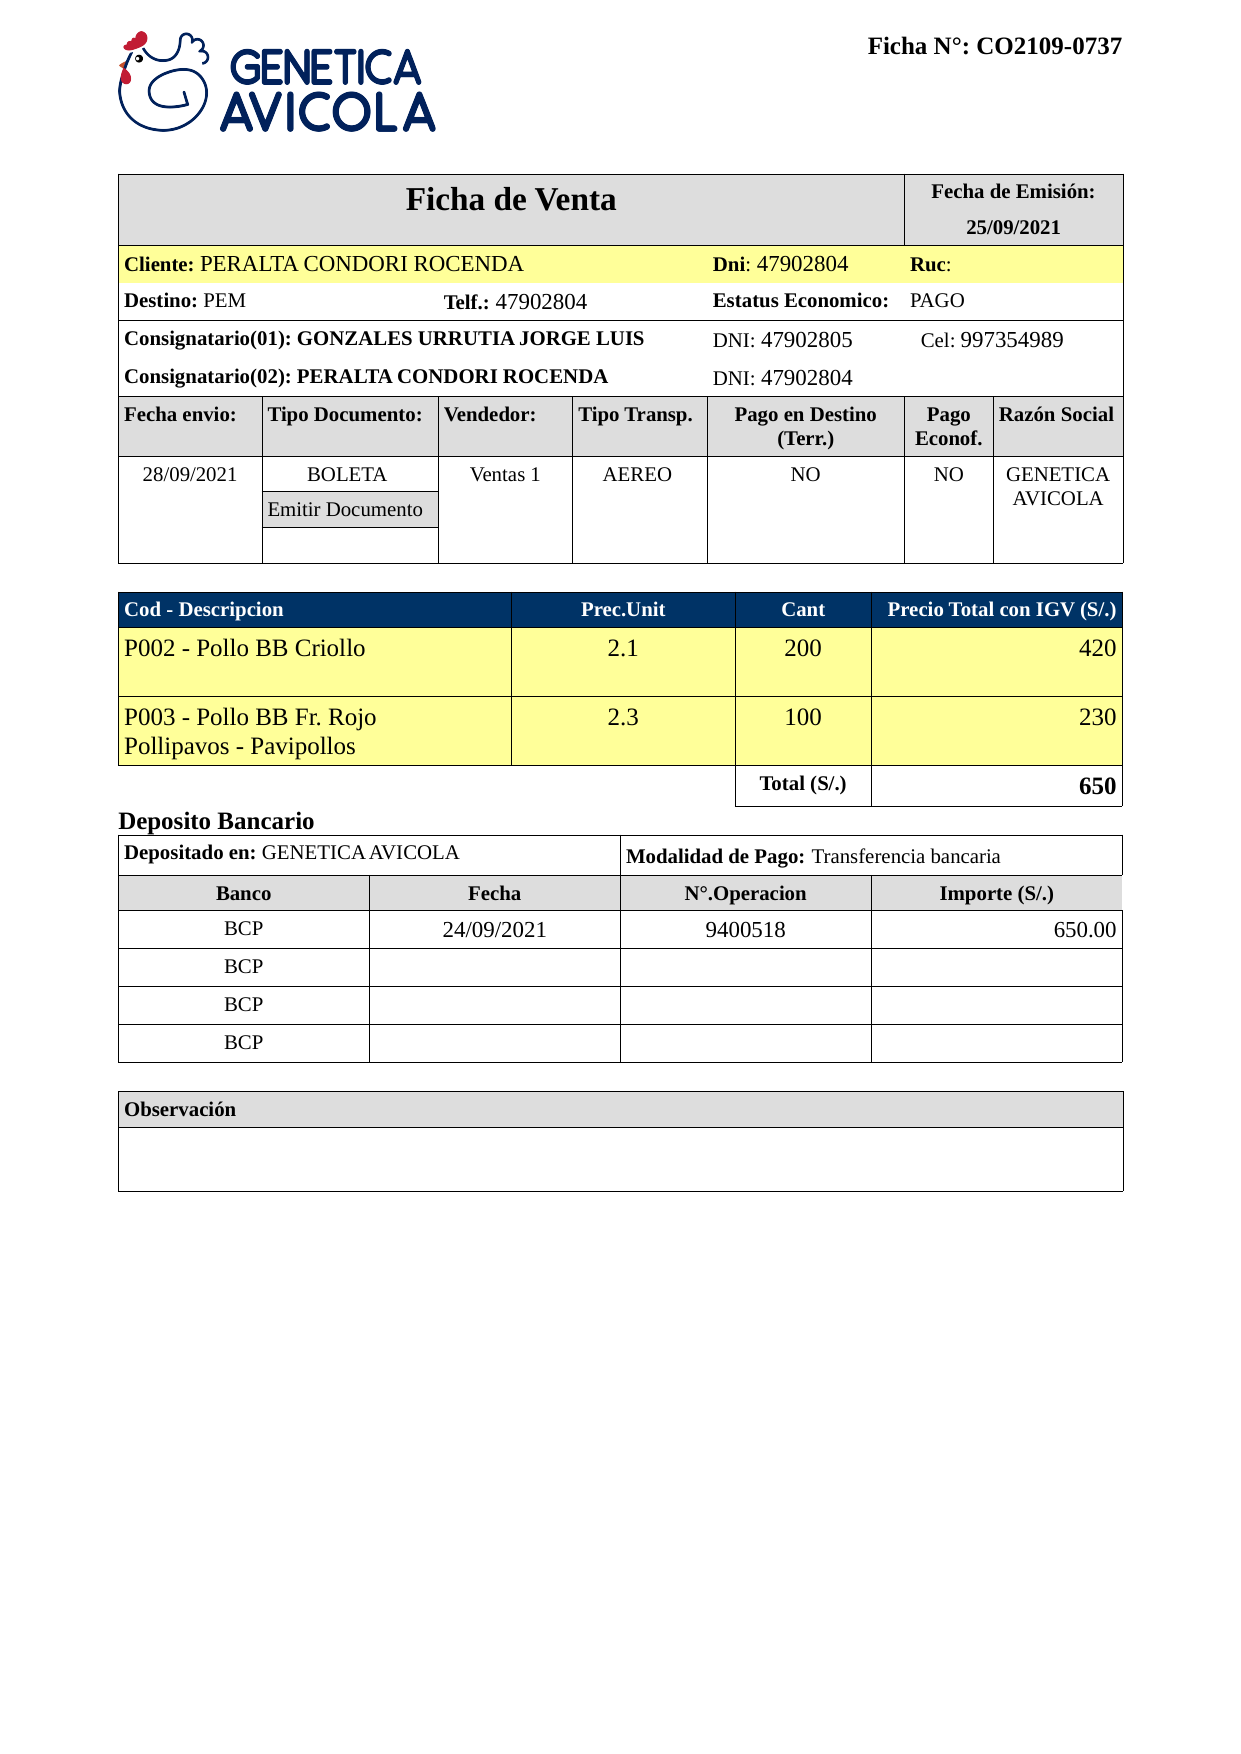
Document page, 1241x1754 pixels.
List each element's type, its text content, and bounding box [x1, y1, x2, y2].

table_cell 9400518 [621, 911, 871, 948]
table_cell 420 [872, 628, 1122, 696]
table_cell NO [708, 457, 904, 563]
table_cell [370, 987, 620, 1024]
table_header Fecha de Emisión: [905, 175, 1123, 209]
table_cell BCP [119, 949, 369, 986]
table_cell Importe (S/.) [872, 876, 1122, 910]
table_cell Tipo Transp. [573, 397, 707, 456]
table_cell 230 [872, 697, 1122, 765]
table_cell Total (S/.) [736, 766, 871, 806]
table_cell [119, 1128, 1123, 1191]
table_cell Razón Social [994, 397, 1123, 456]
table_cell BCP [119, 1025, 369, 1062]
table_cell [621, 987, 871, 1024]
table_cell Pago Econof. [905, 397, 993, 456]
table_cell Vendedor: [439, 397, 572, 456]
table_cell BOLETA [263, 457, 438, 491]
table_cell [118, 766, 511, 806]
table_cell [511, 766, 735, 806]
table_cell Dni: 47902804 [707, 246, 904, 283]
table_cell [872, 949, 1122, 986]
table_cell 100 [736, 697, 871, 765]
table_header Prec.Unit [512, 593, 735, 627]
table_cell N°.Operacion [621, 876, 871, 910]
table_cell Pago en Destino (Terr.) [708, 397, 904, 456]
table_cell 650.00 [872, 911, 1122, 948]
table_cell Ruc: [904, 246, 1123, 283]
table_cell 200 [736, 628, 871, 696]
table_cell DNI: 47902804 [707, 358, 1123, 396]
table_cell Cel: 997354989 [915, 321, 1123, 358]
table_header Depositado en: GENETICA AVICOLA [119, 836, 620, 875]
table_cell [370, 949, 620, 986]
table_header Modalidad de Pago: Transferencia bancaria [621, 836, 1122, 875]
table_cell [263, 528, 438, 563]
table_cell 28/09/2021 [119, 457, 262, 563]
table_cell Consignatario(02): PERALTA CONDORI ROCENDA [119, 358, 707, 396]
table_cell Telf.: 47902804 [438, 283, 707, 320]
table_cell 25/09/2021 [905, 209, 1123, 245]
table_cell Tipo Documento: [263, 397, 438, 456]
text Deposito Bancario [118, 806, 1122, 834]
table_cell P003 - Pollo BB Fr. Rojo Pollipavos - Pavipollos [119, 697, 511, 765]
table_cell [872, 1025, 1122, 1062]
table_cell Ventas 1 [439, 457, 572, 563]
table_header Cant [736, 593, 871, 627]
table_cell P002 - Pollo BB Criollo [119, 628, 511, 696]
table_cell [872, 987, 1122, 1024]
table_cell BCP [119, 987, 369, 1024]
table_cell Consignatario(01): GONZALES URRUTIA JORGE LUIS [119, 321, 707, 358]
table_cell Cliente: PERALTA CONDORI ROCENDA [119, 246, 707, 283]
table_header Cod - Descripcion [119, 593, 511, 627]
table_cell GENETICA AVICOLA [994, 457, 1123, 563]
table_header Precio Total con IGV (S/.) [872, 593, 1122, 627]
table_cell BCP [119, 911, 369, 948]
table_cell Fecha envio: [119, 397, 262, 456]
table_cell PAGO [904, 283, 1123, 320]
table_header Observación [119, 1092, 1123, 1127]
table_cell [370, 1025, 620, 1062]
table_cell [621, 1025, 871, 1062]
table_cell Emitir Documento [263, 492, 438, 527]
table_cell [621, 949, 871, 986]
table_cell 2.1 [512, 628, 735, 696]
table_cell 650 [872, 766, 1122, 806]
table_cell AEREO [573, 457, 707, 563]
table_cell Estatus Economico: [707, 283, 904, 320]
table_cell Destino: PEM [119, 283, 438, 320]
table_cell 24/09/2021 [370, 911, 620, 948]
table_cell NO [905, 457, 993, 563]
table_cell DNI: 47902805 [707, 321, 915, 358]
table_header Ficha de Venta [119, 175, 904, 245]
picture [118, 31, 436, 132]
table_cell 2.3 [512, 697, 735, 765]
table_cell Fecha [370, 876, 620, 910]
table_cell Banco [119, 876, 369, 910]
